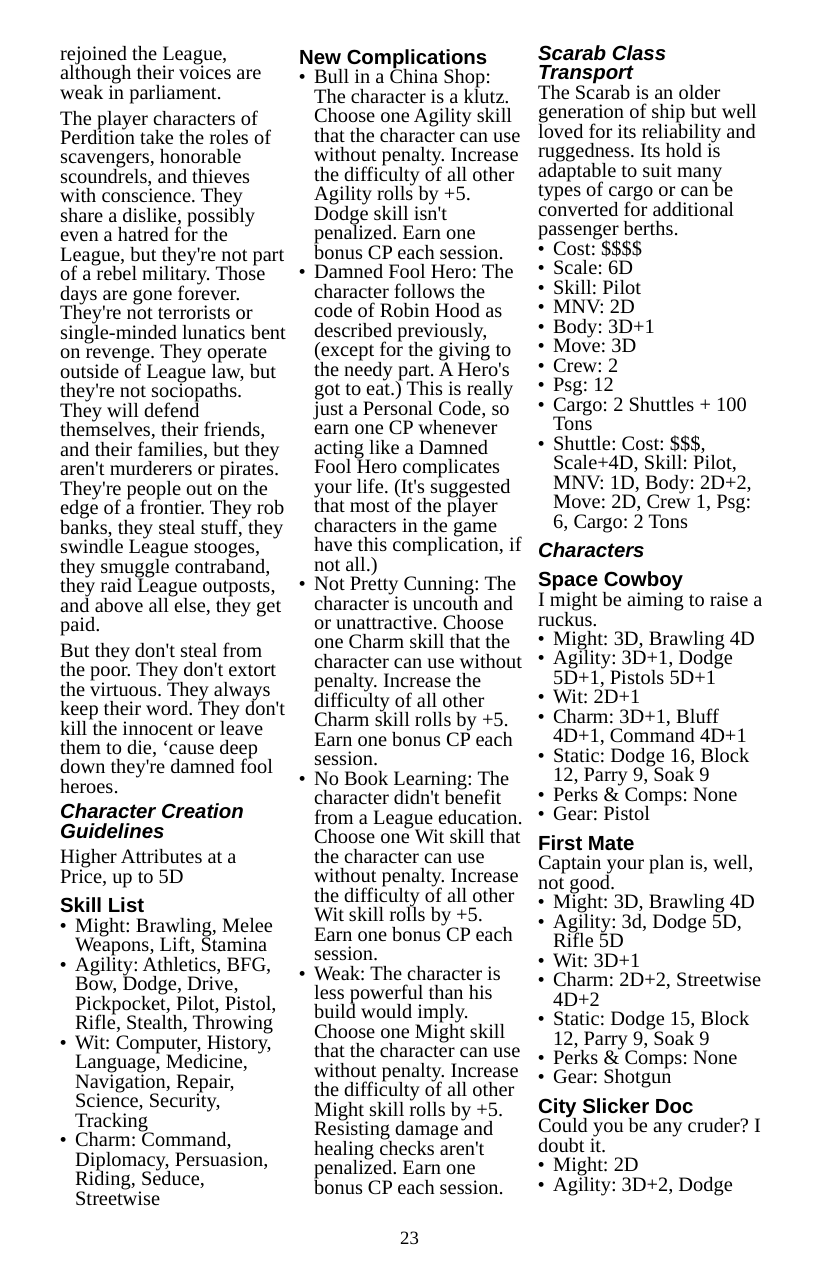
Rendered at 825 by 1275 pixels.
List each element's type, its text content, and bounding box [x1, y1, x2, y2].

subtitle Space Cowboy [538, 567, 765, 591]
text The Scarab is an older generation of ship but well loved for its reliability and ruggedness. Its hold is adaptable to suit many types of cargo or can be converted for additional passenger berths. [538, 84, 765, 240]
list Wit: 2D+1 [538, 688, 765, 708]
list Cargo: 2 Shuttles + 100 Tons [538, 396, 765, 434]
list Charm: Command, Diplomacy, Persuasion, Riding, Seduce, Streetwise [60, 1131, 287, 1209]
list Wit: 3D+1 [538, 952, 765, 971]
list Agility: 3D+2, Dodge [538, 1176, 765, 1195]
subtitle New Complications [299, 45, 526, 68]
list Might: 3D, Brawling 4D [538, 630, 765, 649]
list Gear: Pistol [538, 805, 765, 825]
list Charm: 3D+1, Bluff 4D+1, Command 4D+1 [538, 708, 765, 747]
list Cost: $$$$ [538, 240, 765, 259]
text Captain your plan is, well, not good. [538, 854, 765, 893]
subtitle Scarab Class Transport [538, 45, 765, 84]
list Agility: Athletics, BFG, Bow, Dodge, Drive, Pickpocket, Pilot, Pistol, Rifle, Stealth, Throwing [60, 956, 287, 1034]
list Agility: 3D+1, Dodge 5D+1, Pistols 5D+1 [538, 649, 765, 688]
text Could you be any cruder? I doubt it. [538, 1117, 765, 1156]
list Static: Dodge 16, Block 12, Parry 9, Soak 9 [538, 747, 765, 786]
text rejoined the League, although their voices are weak in parliament. [60, 45, 287, 103]
list Body: 3D+1 [538, 318, 765, 337]
list Perks & Comps: None [538, 786, 765, 805]
list Gear: Shotgun [538, 1068, 765, 1088]
list MNV: 2D [538, 298, 765, 318]
text But they don't steal from the poor. They don't extort the virtuous. They always keep their word. They don't kill the innocent or leave them to die, ‘cause deep down they're damned fool heroes. [60, 641, 287, 797]
list Scale: 6D [538, 259, 765, 279]
subtitle Character Creation Guidelines [60, 803, 287, 842]
subtitle First Mate [538, 831, 765, 854]
list Move: 3D [538, 337, 765, 357]
list Wit: Computer, History, Language, Medicine, Navigation, Repair, Science, Security, Tracking [60, 1034, 287, 1131]
subtitle Skill List [60, 893, 287, 917]
list Static: Dodge 15, Block 12, Parry 9, Soak 9 [538, 1010, 765, 1049]
text The player characters of Perdition take the roles of scavengers, honorable scoundrels, and thieves with conscience. They share a dislike, possibly even a hatred for the League, but they're not part of a rebel military. Those days are gone forever. They're not terrorists or single-minded lunatics bent on revenge. They operate outside of League law, but they're not sociopaths. They will defend themselves, their friends, and their families, but they aren't murderers or pirates. They're people out on the edge of a frontier. They rob banks, they steal stuff, they swindle League stooges, they smuggle contraband, they raid League outposts, and above all else, they get paid. [60, 109, 287, 635]
list Crew: 2 [538, 357, 765, 376]
list Might: Brawling, Melee Weapons, Lift, Stamina [60, 917, 287, 956]
list Agility: 3d, Dodge 5D, Rifle 5D [538, 913, 765, 952]
subtitle City Slicker Doc [538, 1094, 765, 1117]
subtitle Characters [538, 538, 765, 561]
list Psg: 12 [538, 376, 765, 396]
text I might be aiming to raise a ruckus. [538, 591, 765, 630]
list Bull in a China Shop: The character is a klutz. Choose one Agility skill that the character can use without penalty. Increase the difficulty of all other Agility rolls by +5. Dodge skill isn't penalized. Earn one bonus CP each session. [299, 68, 526, 263]
list Perks & Comps: None [538, 1049, 765, 1068]
text Higher Attributes at a Price, up to 5D [60, 848, 287, 887]
list Charm: 2D+2, Streetwise 4D+2 [538, 971, 765, 1010]
list Skill: Pilot [538, 279, 765, 298]
list Not Pretty Cunning: The character is uncouth and or unattractive. Choose one Charm skill that the character can use without penalty. Increase the difficulty of all other Charm skill rolls by +5. Earn one bonus CP each session. [299, 575, 526, 770]
list Might: 3D, Brawling 4D [538, 893, 765, 913]
list Might: 2D [538, 1156, 765, 1176]
list Weak: The character is less powerful than his build would imply. Choose one Might skill that the character can use without penalty. Increase the difficulty of all other Might skill rolls by +5. Resisting damage and healing checks aren't penalized. Earn one bonus CP each session. [299, 964, 526, 1198]
list No Book Learning: The character didn't benefit from a League education. Choose one Wit skill that the character can use without penalty. Increase the difficulty of all other Wit skill rolls by +5. Earn one bonus CP each session. [299, 770, 526, 964]
list Damned Fool Hero: The character follows the code of Robin Hood as described previously, (except for the giving to the needy part. A Hero's got to eat.) This is really just a Personal Code, so earn one CP whenever acting like a Damned Fool Hero complicates your life. (It's suggested that most of the player characters in the game have this complication, if not all.) [299, 263, 526, 575]
list Shuttle: Cost: $$$, Scale+4D, Skill: Pilot, MNV: 1D, Body: 2D+2, Move: 2D, Crew 1, Psg: 6, Cargo: 2 Tons [538, 434, 765, 532]
